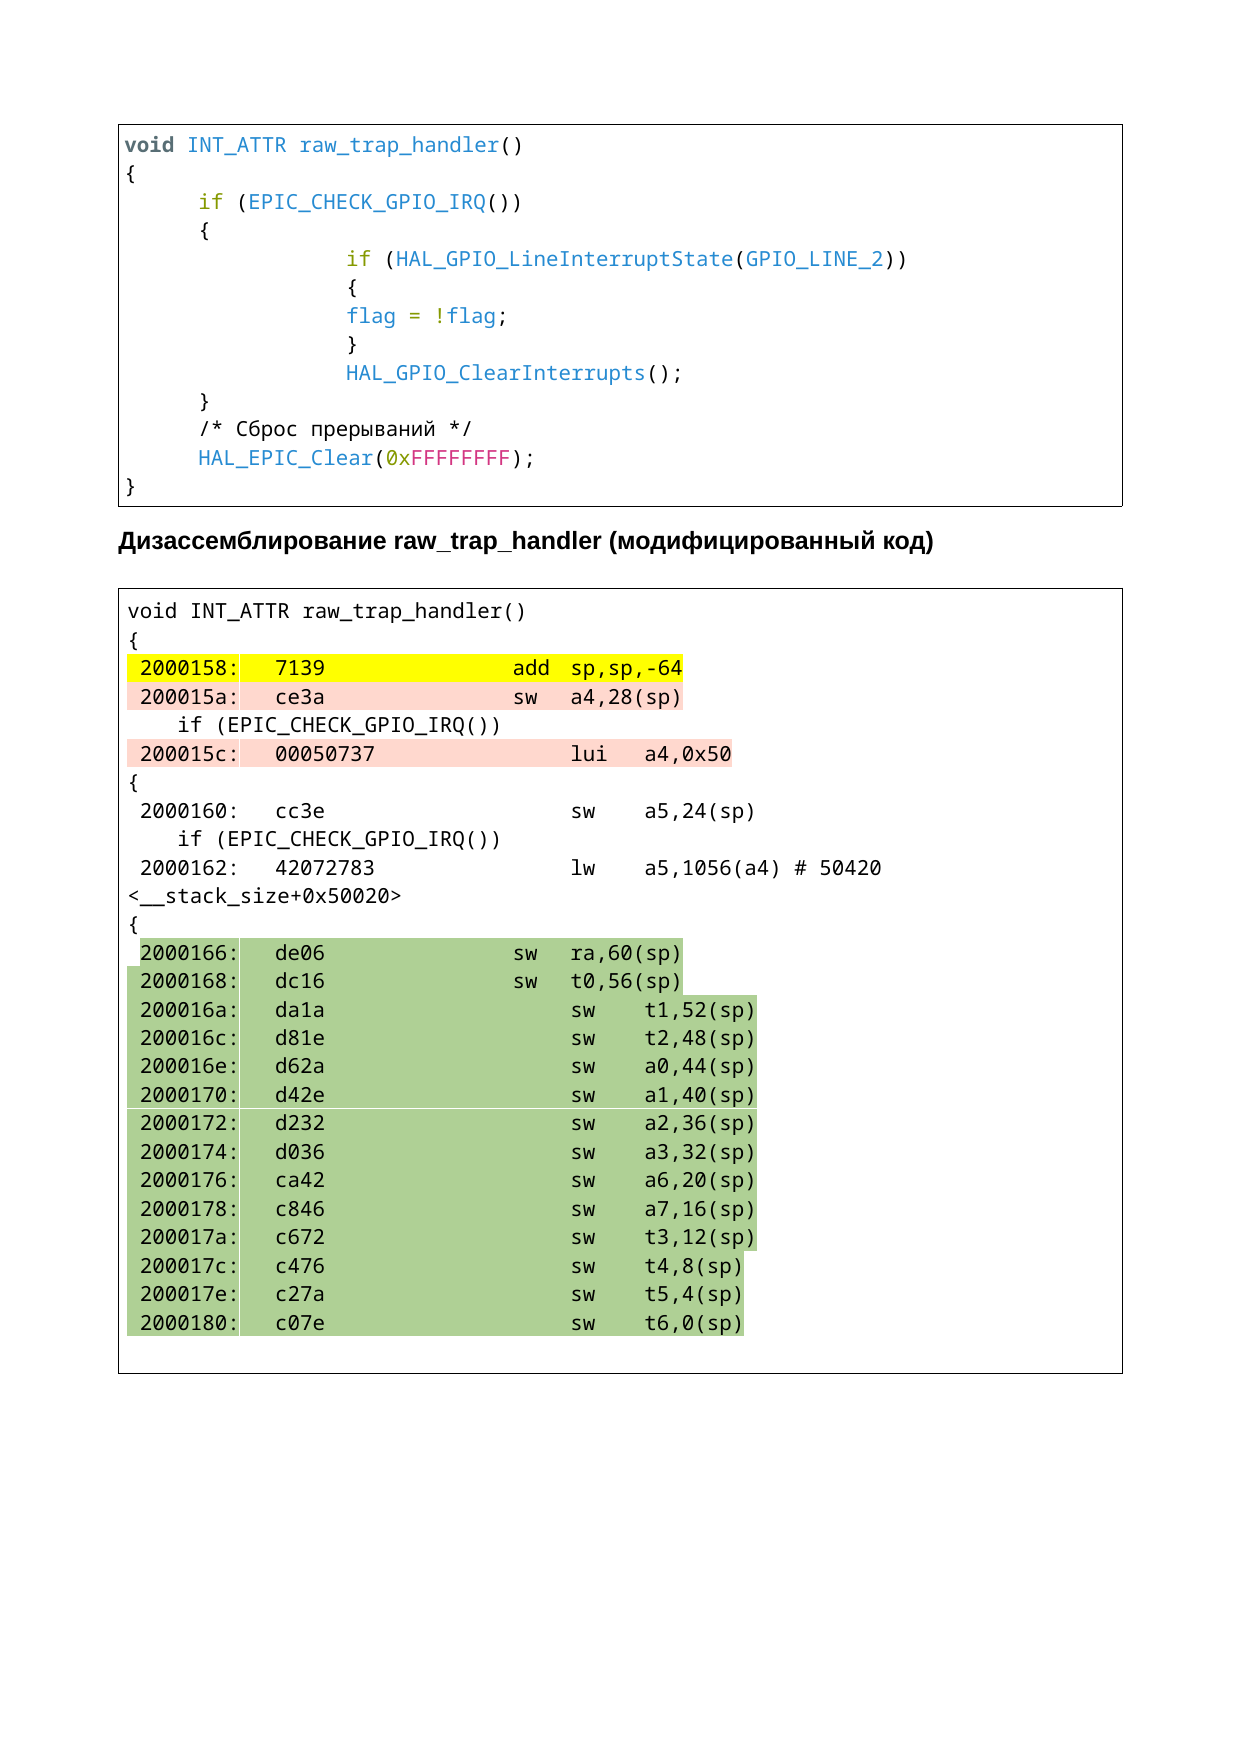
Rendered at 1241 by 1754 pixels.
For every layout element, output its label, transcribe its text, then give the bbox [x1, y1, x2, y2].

text { [124, 215, 1116, 244]
text 2000166: de06 sw ra,60(sp) [127, 938, 1113, 966]
subtitle [118, 118, 1122, 124]
text 2000180: c07e sw t6,0(sp) [127, 1308, 1113, 1336]
text { [124, 272, 1116, 301]
text } [124, 471, 1116, 500]
text 200016c: d81e sw t2,48(sp) [127, 1023, 1113, 1052]
text if (EPIC_CHECK_GPIO_IRQ()) [124, 187, 1116, 215]
text HAL_EPIC_Clear(0xFFFFFFFF); [124, 443, 1116, 471]
text flag = !flag; [124, 301, 1116, 329]
text 2000162: 42072783 lw a5,1056(a4) # 50420 <__stack_size+0x50020> [127, 853, 1113, 909]
text 200016e: d62a sw a0,44(sp) [127, 1052, 1113, 1080]
text 2000168: dc16 sw t0,56(sp) [127, 966, 1113, 995]
text 2000172: d232 sw a2,36(sp) [127, 1108, 1113, 1137]
text } [124, 386, 1116, 414]
text { [127, 767, 1113, 796]
text if (EPIC_CHECK_GPIO_IRQ()) [127, 824, 1113, 853]
text HAL_GPIO_ClearInterrupts(); [124, 358, 1116, 386]
text if (EPIC_CHECK_GPIO_IRQ()) [127, 710, 1113, 739]
text { [124, 158, 1116, 187]
text 2000158: 7139 add sp,sp,-64 [127, 653, 1113, 682]
text if (HAL_GPIO_LineInterruptState(GPIO_LINE_2)) [124, 244, 1116, 272]
text 2000174: d036 sw a3,32(sp) [127, 1137, 1113, 1165]
text 2000170: d42e sw a1,40(sp) [127, 1080, 1113, 1108]
text { [127, 909, 1113, 938]
text 200015a: ce3a sw a4,28(sp) [127, 682, 1113, 710]
text void INT_ATTR raw_trap_handler() [124, 130, 1116, 158]
text { [127, 625, 1113, 653]
text 2000178: c846 sw a7,16(sp) [127, 1194, 1113, 1222]
text /* Сброс прерываний */ [124, 414, 1116, 443]
text 200017e: c27a sw t5,4(sp) [127, 1279, 1113, 1308]
text 2000160: cc3e sw a5,24(sp) [127, 796, 1113, 824]
text 200017a: c672 sw t3,12(sp) [127, 1222, 1113, 1251]
text 200015c: 00050737 lui a4,0x50 [127, 739, 1113, 767]
text } [124, 329, 1116, 358]
subtitle Дизассемблирование raw_trap_handler (модифицированный код) [118, 507, 1122, 555]
text 200016a: da1a sw t1,52(sp) [127, 995, 1113, 1023]
text 200017c: c476 sw t4,8(sp) [127, 1251, 1113, 1279]
subtitle [119, 125, 1122, 506]
text 2000176: ca42 sw a6,20(sp) [127, 1165, 1113, 1194]
text void INT_ATTR raw_trap_handler() [127, 597, 1113, 625]
